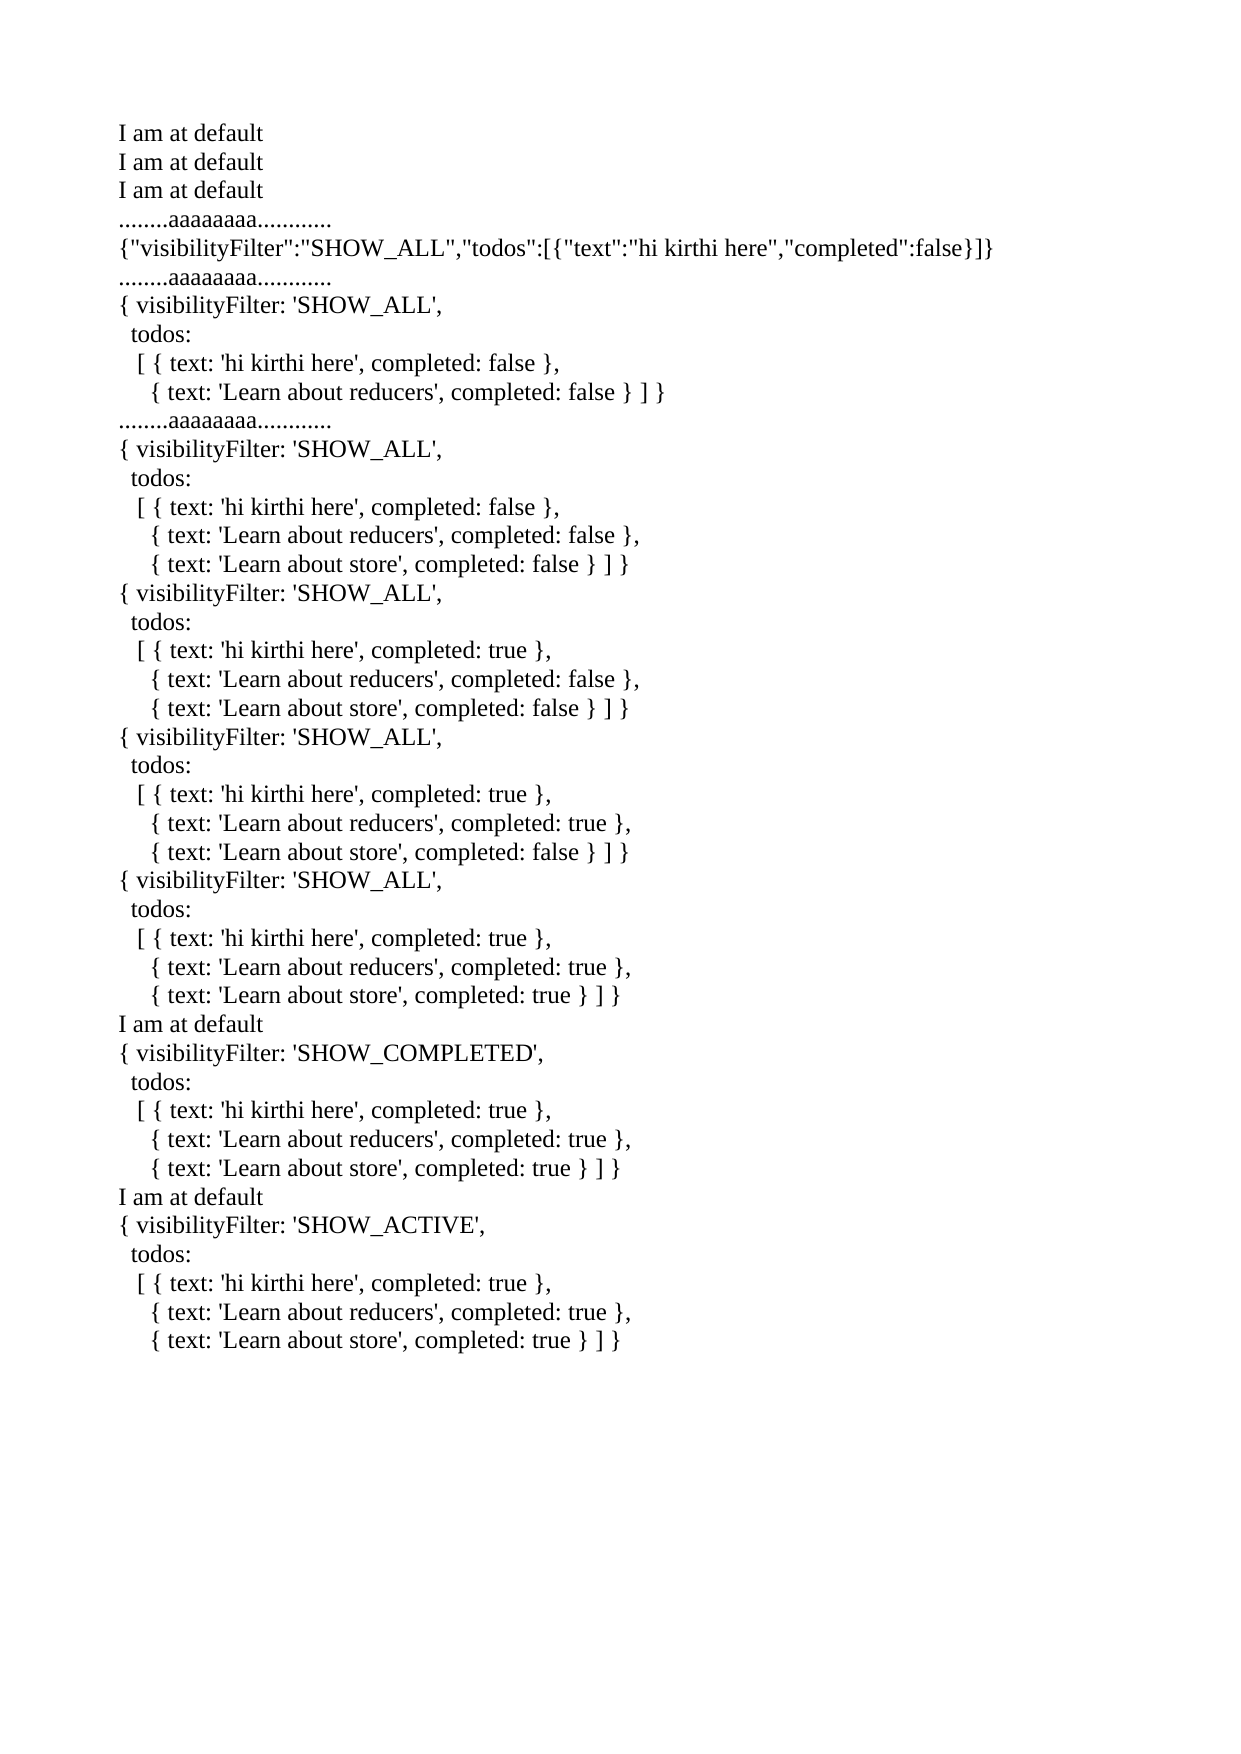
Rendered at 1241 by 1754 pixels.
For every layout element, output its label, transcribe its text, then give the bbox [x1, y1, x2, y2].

text todos: [118, 1067, 1122, 1096]
text { text: 'Learn about store', completed: false } ] } [118, 693, 1122, 722]
text { text: 'Learn about store', completed: true } ] } [118, 981, 1122, 1009]
text { visibilityFilter: 'SHOW_COMPLETED', [118, 1038, 1122, 1067]
text [ { text: 'hi kirthi here', completed: true }, [118, 1268, 1122, 1297]
text { text: 'Learn about reducers', completed: true }, [118, 1124, 1122, 1153]
text I am at default [118, 1182, 1122, 1211]
text { visibilityFilter: 'SHOW_ACTIVE', [118, 1211, 1122, 1239]
text I am at default [118, 176, 1122, 204]
text { text: 'Learn about store', completed: true } ] } [118, 1153, 1122, 1182]
text { visibilityFilter: 'SHOW_ALL', [118, 291, 1122, 319]
text [ { text: 'hi kirthi here', completed: true }, [118, 923, 1122, 952]
text {"visibilityFilter":"SHOW_ALL","todos":[{"text":"hi kirthi here","completed":false}]} [118, 233, 1122, 262]
text todos: [118, 894, 1122, 923]
text I am at default [118, 1009, 1122, 1038]
text [ { text: 'hi kirthi here', completed: true }, [118, 779, 1122, 808]
text { text: 'Learn about reducers', completed: true }, [118, 1297, 1122, 1326]
text { text: 'Learn about store', completed: false } ] } [118, 549, 1122, 578]
text I am at default [118, 118, 1122, 147]
text todos: [118, 1239, 1122, 1268]
text { text: 'Learn about reducers', completed: false }, [118, 664, 1122, 693]
text [ { text: 'hi kirthi here', completed: false }, [118, 492, 1122, 521]
text { visibilityFilter: 'SHOW_ALL', [118, 434, 1122, 463]
text { visibilityFilter: 'SHOW_ALL', [118, 578, 1122, 607]
text todos: [118, 463, 1122, 492]
text { text: 'Learn about reducers', completed: false }, [118, 521, 1122, 549]
text { text: 'Learn about reducers', completed: true }, [118, 808, 1122, 837]
text { text: 'Learn about reducers', completed: false } ] } [118, 377, 1122, 406]
text { visibilityFilter: 'SHOW_ALL', [118, 722, 1122, 751]
text { visibilityFilter: 'SHOW_ALL', [118, 866, 1122, 894]
text todos: [118, 751, 1122, 779]
text ........aaaaaaaa............ [118, 204, 1122, 233]
text [ { text: 'hi kirthi here', completed: false }, [118, 348, 1122, 377]
text { text: 'Learn about store', completed: false } ] } [118, 837, 1122, 866]
text ........aaaaaaaa............ [118, 262, 1122, 291]
text todos: [118, 319, 1122, 348]
text { text: 'Learn about store', completed: true } ] } [118, 1326, 1122, 1354]
text todos: [118, 607, 1122, 636]
text [ { text: 'hi kirthi here', completed: true }, [118, 636, 1122, 664]
text I am at default [118, 147, 1122, 176]
text [ { text: 'hi kirthi here', completed: true }, [118, 1096, 1122, 1124]
text { text: 'Learn about reducers', completed: true }, [118, 952, 1122, 981]
text ........aaaaaaaa............ [118, 406, 1122, 434]
